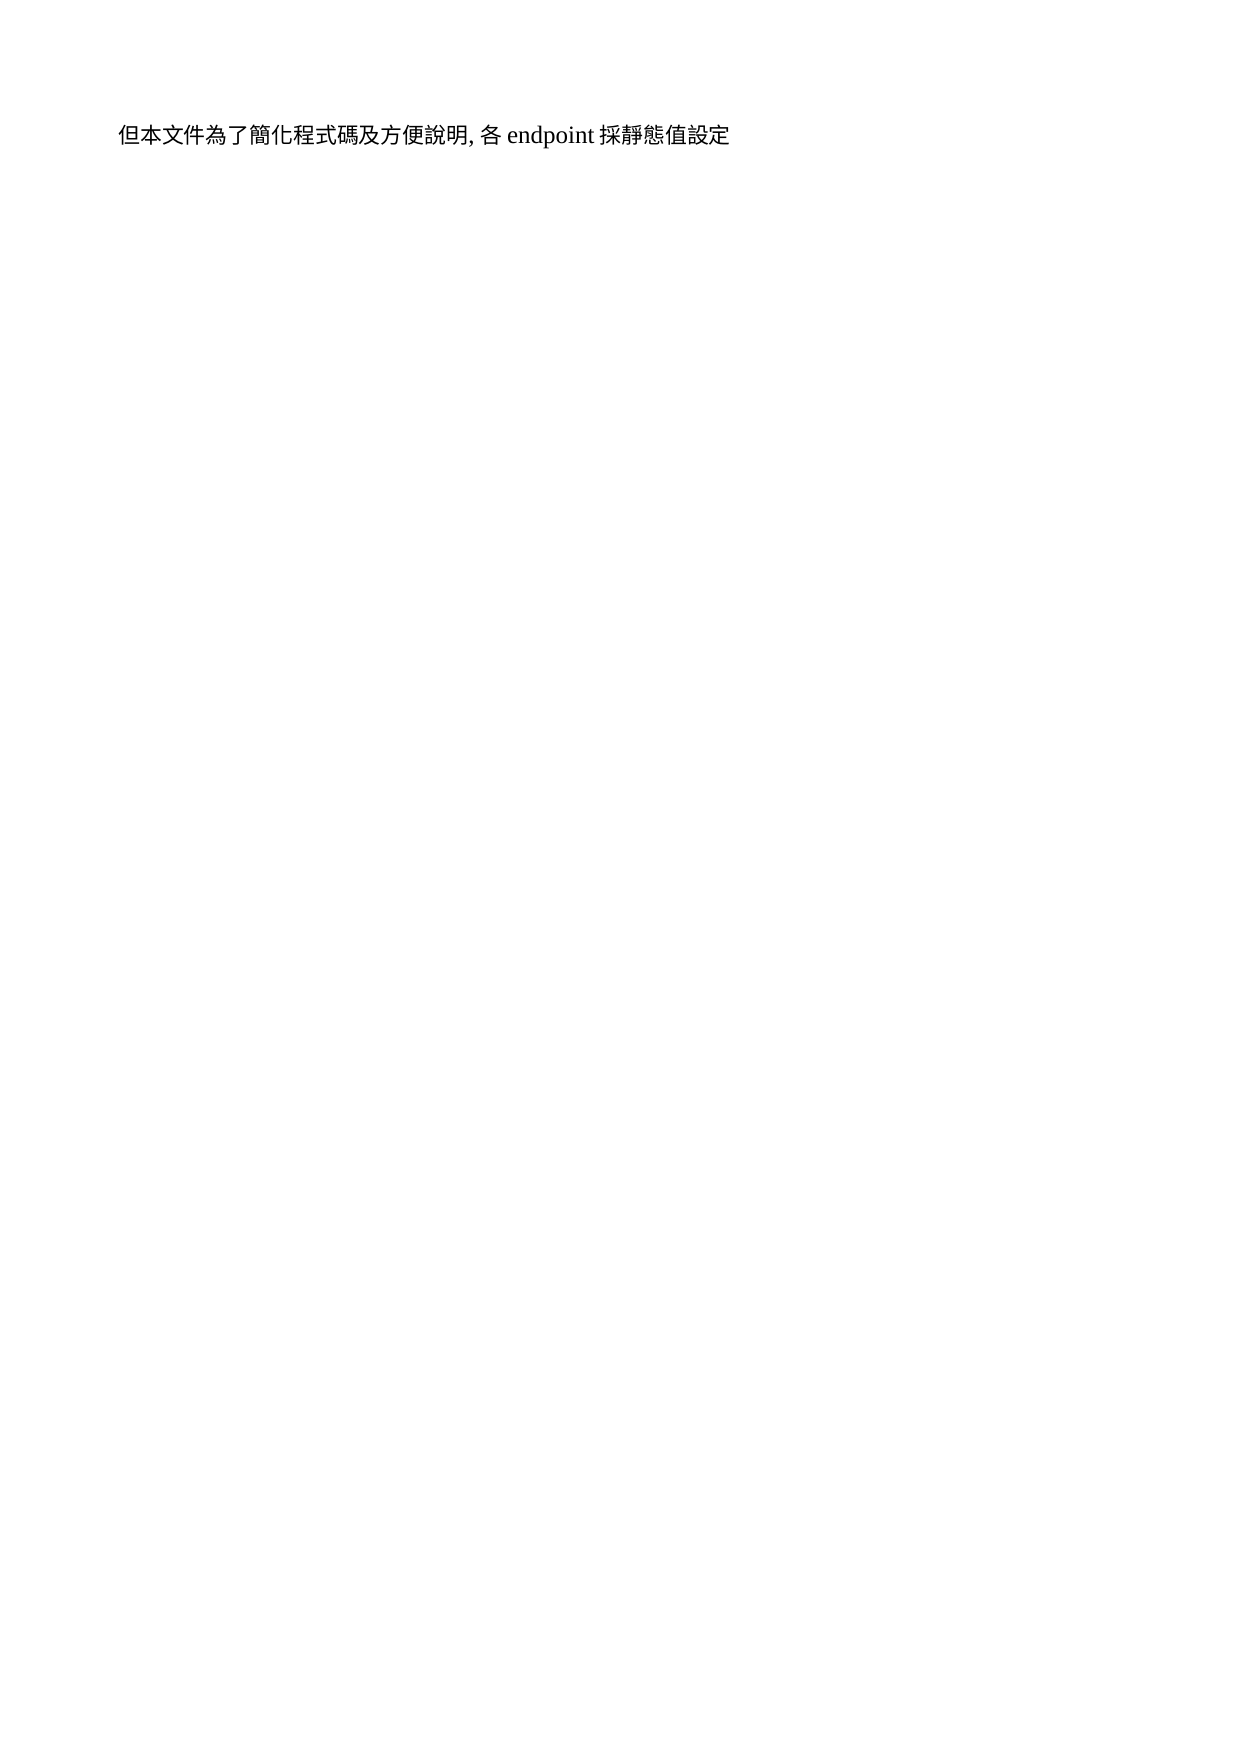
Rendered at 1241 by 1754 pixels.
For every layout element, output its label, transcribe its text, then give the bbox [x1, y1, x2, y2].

text 但本文件為了簡化程式碼及方便說明, 各endpoint採靜態值設定 [118, 118, 1122, 150]
